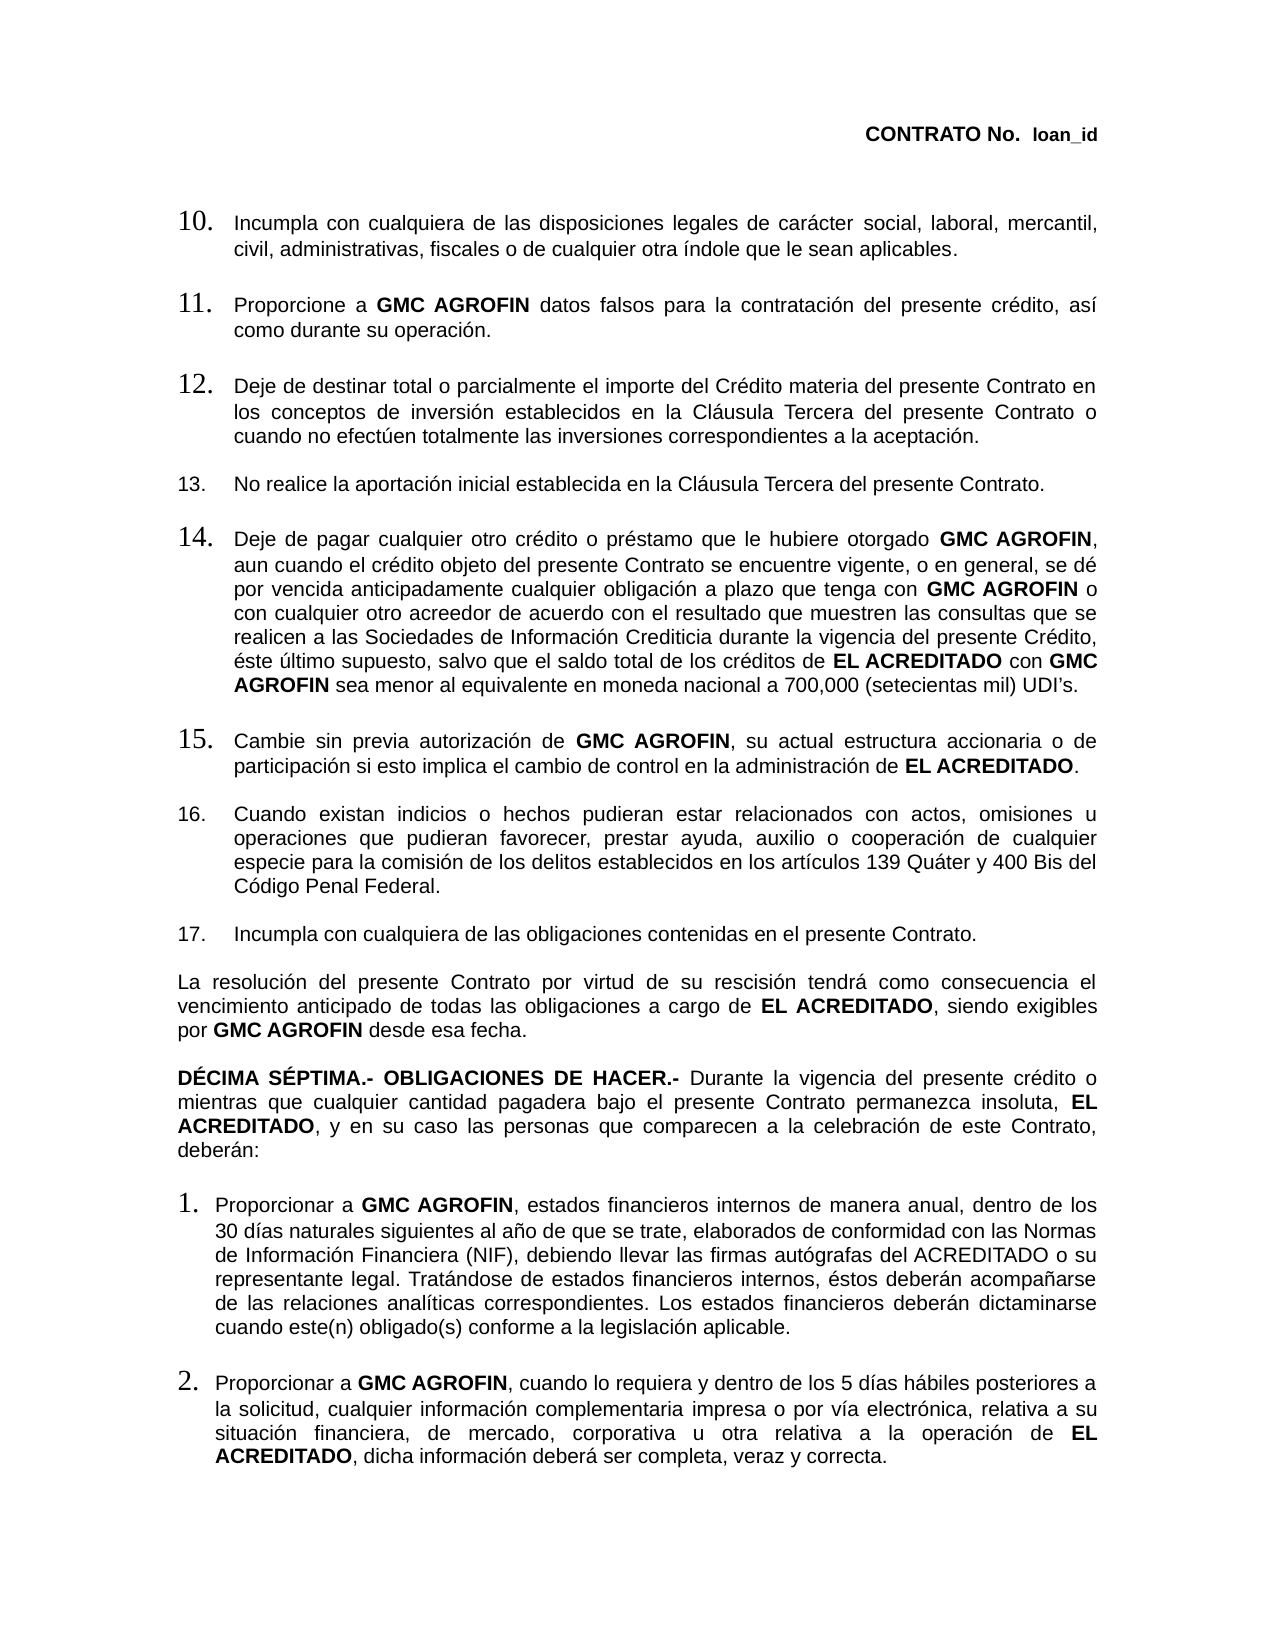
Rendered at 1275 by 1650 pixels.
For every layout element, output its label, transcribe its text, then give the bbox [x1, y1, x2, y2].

list Incumpla con cualquiera de las obligaciones contenidas en el presente Contrato. [177, 922, 1098, 946]
list Deje de pagar cualquier otro crédito o préstamo que le hubiere otorgado GMC AGROFIN, aun cuando el crédito objeto del presente Contrato se encuentre vigente, o en general, se dé por vencida anticipadamente cualquier obligación a plazo que tenga con GMC AGROFIN o con cualquier otro acreedor de acuerdo con el resultado que muestren las consultas que se realicen a las Sociedades de Información Crediticia durante la vigencia del presente Crédito, éste último supuesto, salvo que el saldo total de los créditos de EL ACREDITADO con GMC AGROFIN sea menor al equivalente en moneda nacional a 700,000 (setecientas mil) UDI’s. [177, 519, 1098, 697]
list Deje de destinar total o parcialmente el importe del Crédito materia del presente Contrato en los conceptos de inversión establecidos en la Cláusula Tercera del presente Contrato o cuando no efectúen totalmente las inversiones correspondientes a la aceptación. [177, 366, 1098, 448]
list Cuando existan indicios o hechos pudieran estar relacionados con actos, omisiones u operaciones que pudieran favorecer, prestar ayuda, auxilio o cooperación de cualquier especie para la comisión de los delitos establecidos en los artículos 139 Quáter y 400 Bis del Código Penal Federal. [177, 802, 1098, 898]
text DÉCIMA SÉPTIMA.- OBLIGACIONES DE HACER.- Durante la vigencia del presente crédito o mientras que cualquier cantidad pagadera bajo el presente Contrato permanezca insoluta, EL ACREDITADO, y en su caso las personas que comparecen a la celebración de este Contrato, deberán: [177, 1066, 1098, 1162]
list Incumpla con cualquiera de las disposiciones legales de carácter social, laboral, mercantil, civil, administrativas, fiscales o de cualquier otra índole que le sean aplicables. [177, 203, 1098, 261]
list Proporcione a GMC AGROFIN datos falsos para la contratación del presente crédito, así como durante su operación. [177, 285, 1098, 342]
list Proporcionar a GMC AGROFIN, estados financieros internos de manera anual, dentro de los 30 días naturales siguientes al año de que se trate, elaborados de conformidad con las Normas de Información Financiera (NIF), debiendo llevar las firmas autógrafas del ACREDITADO o su representante legal. Tratándose de estados financieros internos, éstos deberán acompañarse de las relaciones analíticas correspondientes. Los estados financieros deberán dictaminarse cuando este(n) obligado(s) conforme a la legislación aplicable. [177, 1186, 1098, 1339]
list Cambie sin previa autorización de GMC AGROFIN, su actual estructura accionaria o de participación si esto implica el cambio de control en la administración de EL ACREDITADO. [177, 721, 1098, 778]
list Proporcionar a GMC AGROFIN, cuando lo requiera y dentro de los 5 días hábiles posteriores a la solicitud, cualquier información complementaria impresa o por vía electrónica, relativa a su situación financiera, de mercado, corporativa u otra relativa a la operación de EL ACREDITADO, dicha información deberá ser completa, veraz y correcta. [177, 1363, 1098, 1468]
list No realice la aportación inicial establecida en la Cláusula Tercera del presente Contrato. [177, 472, 1098, 496]
text La resolución del presente Contrato por virtud de su rescisión tendrá como consecuencia el vencimiento anticipado de todas las obligaciones a cargo de EL ACREDITADO, siendo exigibles por GMC AGROFIN desde esa fecha. [177, 970, 1098, 1042]
